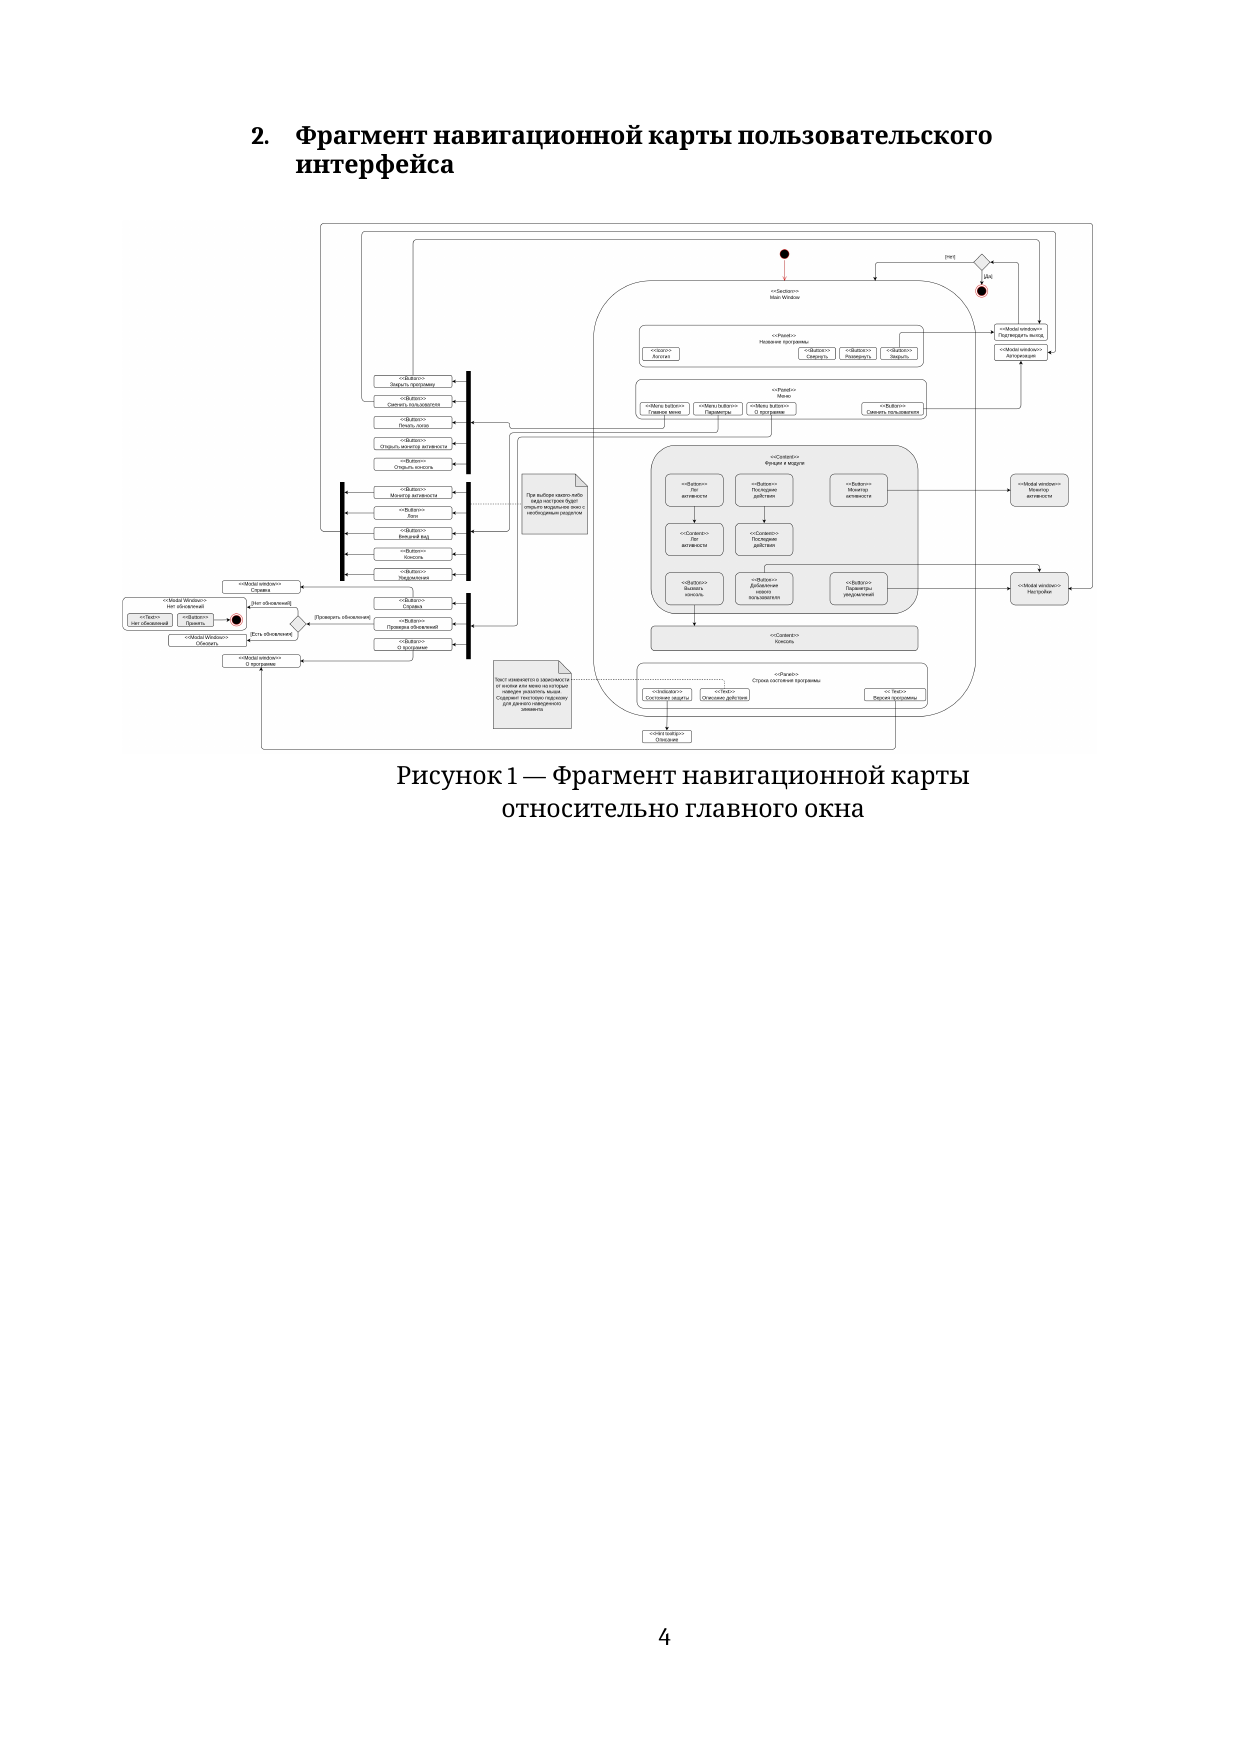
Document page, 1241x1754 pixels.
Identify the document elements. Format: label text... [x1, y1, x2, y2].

text Рисунок 1 — Фрагмент навигационной карты [215, 312, 1152, 791]
list Фрагмент навигационной карты пользовательского интерфейса [251, 122, 1152, 180]
text относительно главного окна [215, 795, 1152, 824]
picture [122, 220, 1097, 754]
